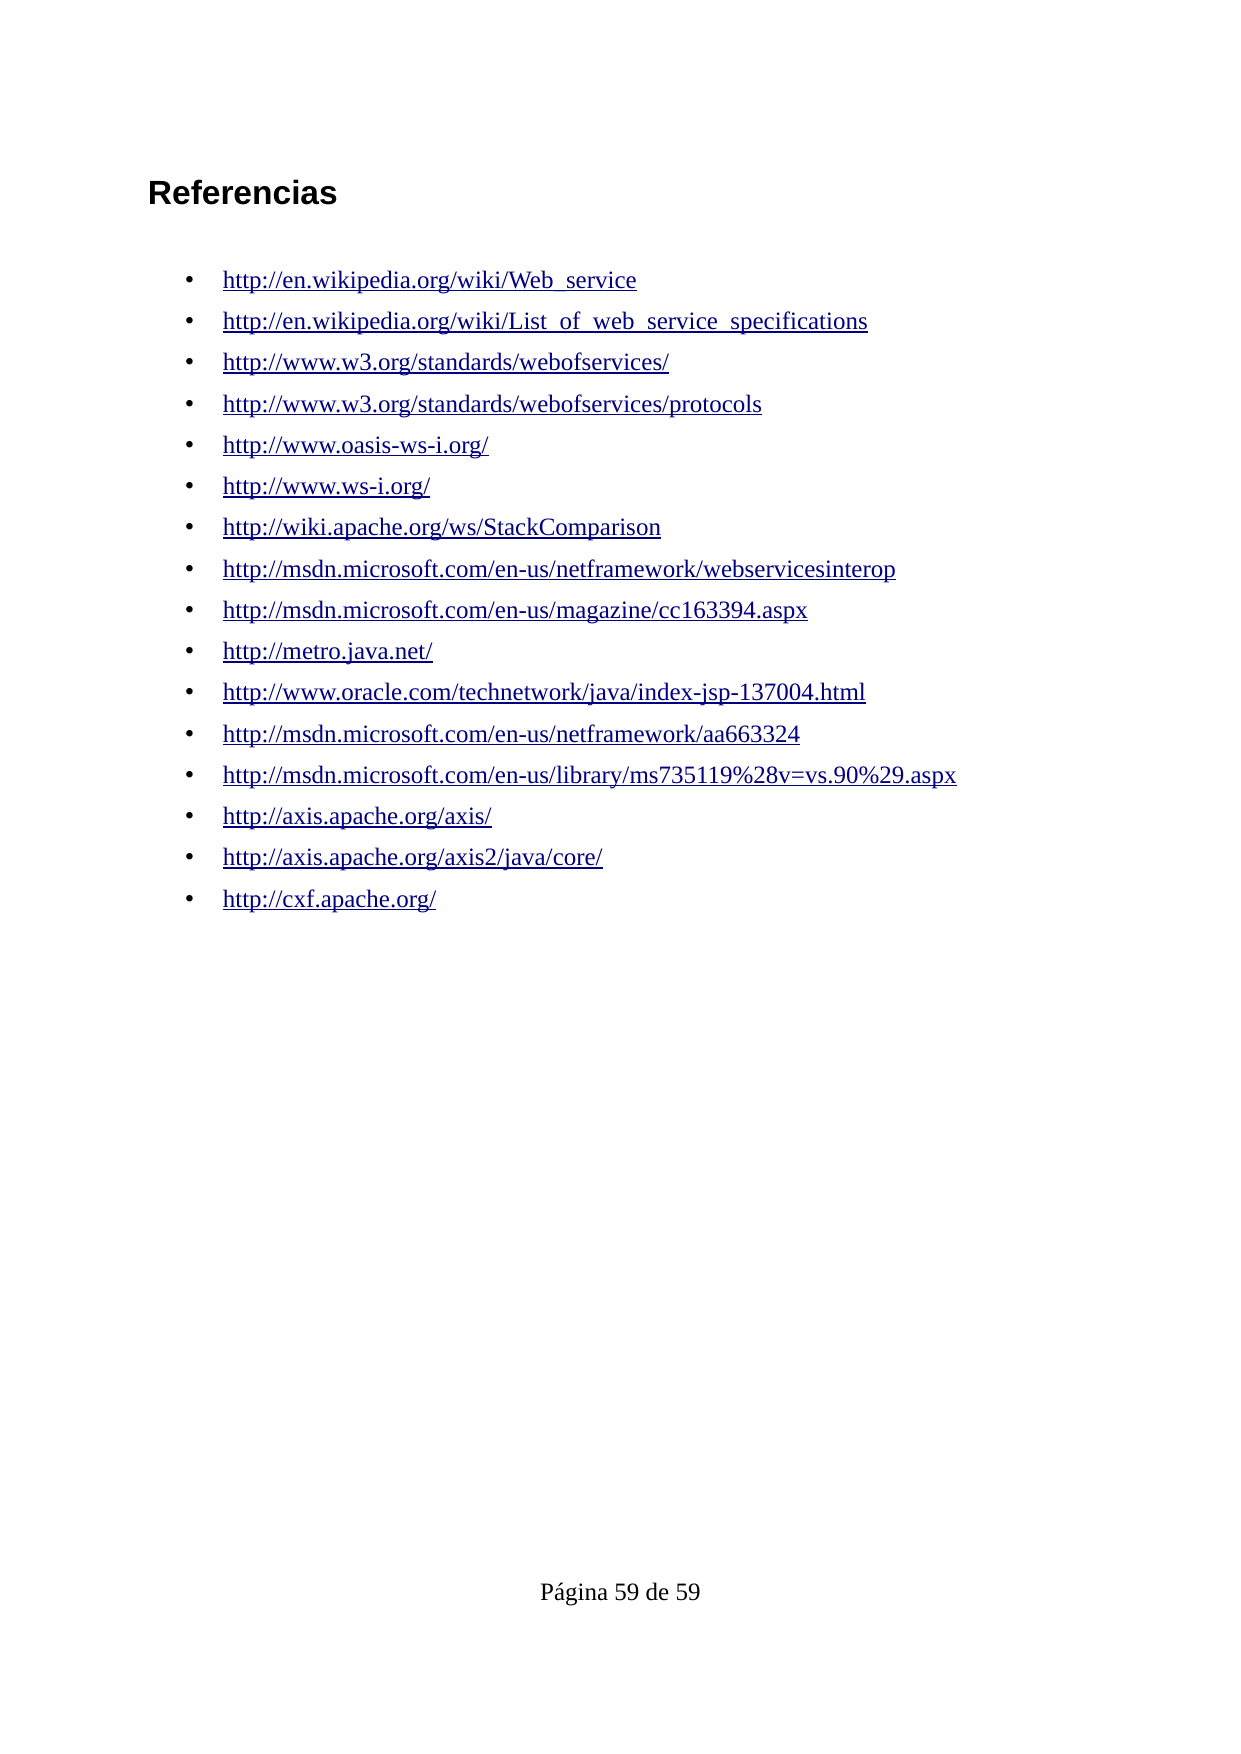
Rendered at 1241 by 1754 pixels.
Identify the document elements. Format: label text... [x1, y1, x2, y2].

list http://msdn.microsoft.com/en-us/library/ms735119%28v=vs.90%29.aspx [185, 760, 1093, 789]
list http://msdn.microsoft.com/en-us/netframework/webservicesinterop [185, 554, 1093, 582]
list http://www.oasis-ws-i.org/ [185, 430, 1093, 459]
list http://axis.apache.org/axis/ [185, 801, 1093, 830]
list http://www.ws-i.org/ [185, 471, 1093, 500]
list http://metro.java.net/ [185, 636, 1093, 665]
list http://axis.apache.org/axis2/java/core/ [185, 842, 1093, 871]
subtitle Referencias [148, 173, 1093, 211]
list http://www.w3.org/standards/webofservices/ [185, 347, 1093, 376]
list http://msdn.microsoft.com/en-us/magazine/cc163394.aspx [185, 595, 1093, 624]
list http://en.wikipedia.org/wiki/List_of_web_service_specifications [185, 306, 1093, 335]
list http://wiki.apache.org/ws/StackComparison [185, 512, 1093, 541]
list http://www.oracle.com/technetwork/java/index-jsp-137004.html [185, 677, 1093, 706]
list http://www.w3.org/standards/webofservices/protocols [185, 389, 1093, 417]
list http://en.wikipedia.org/wiki/Web_service [185, 265, 1093, 294]
list http://msdn.microsoft.com/en-us/netframework/aa663324 [185, 719, 1093, 747]
list http://cxf.apache.org/ [185, 884, 1093, 912]
